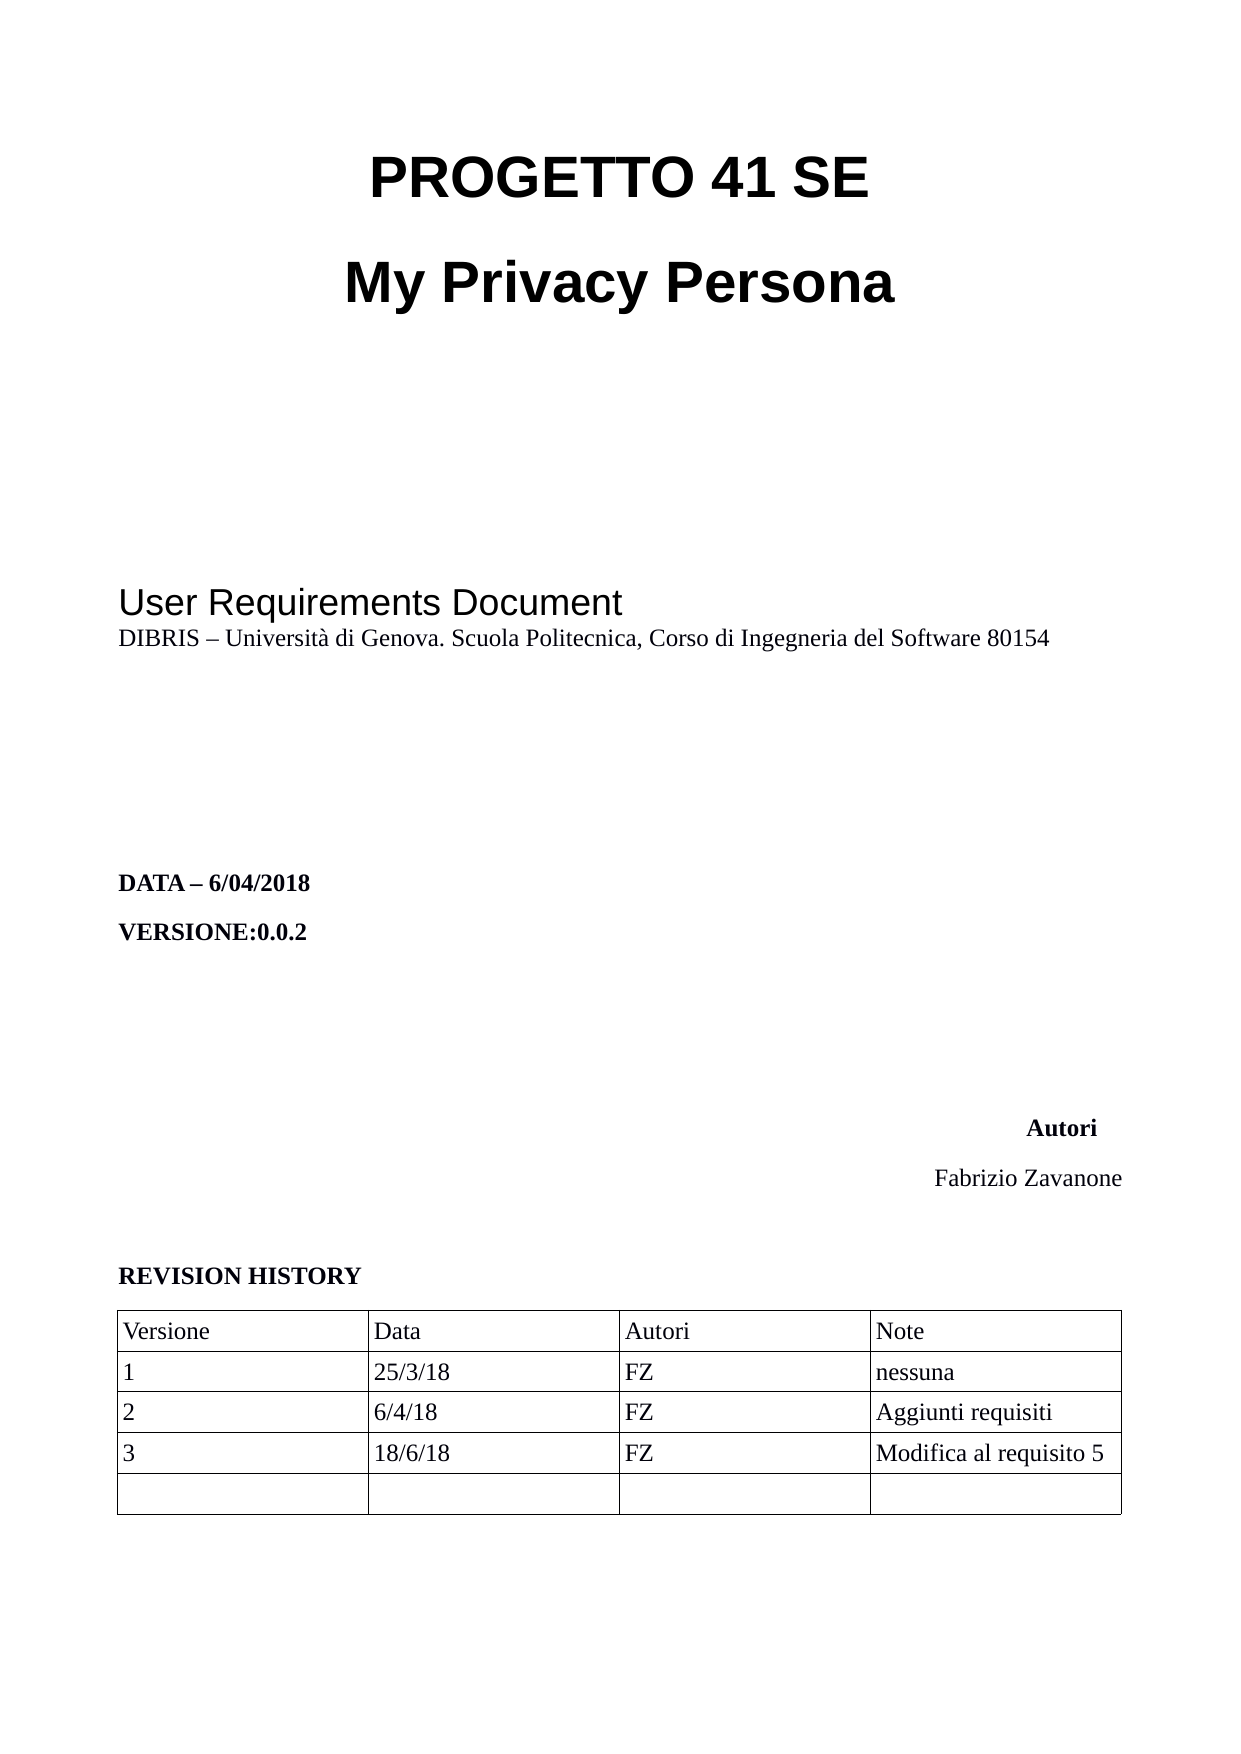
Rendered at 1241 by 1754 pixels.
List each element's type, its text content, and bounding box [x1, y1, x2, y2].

table_cell [871, 1474, 1121, 1513]
table_cell 2 [118, 1392, 368, 1432]
text REVISION HISTORY [118, 1261, 1122, 1289]
table_header Autori [620, 1311, 870, 1351]
text Autori [118, 1113, 1122, 1142]
table_cell 18/6/18 [369, 1433, 619, 1473]
table_cell 25/3/18 [369, 1352, 619, 1391]
table_cell Modifica al requisito 5 [871, 1433, 1121, 1473]
table_cell Aggiunti requisiti [871, 1392, 1121, 1432]
text DIBRIS – Università di Genova. Scuola Politecnica, Corso di Ingegneria del Software 80154 [118, 623, 1122, 652]
table_header Note [871, 1311, 1121, 1351]
text My Privacy Persona [118, 248, 1122, 315]
table_cell 6/4/18 [369, 1392, 619, 1432]
text VERSIONE:0.0.2 [118, 917, 1122, 946]
table_cell 3 [118, 1433, 368, 1473]
text DATA – 6/04/2018 [118, 868, 1122, 897]
table_header Versione [118, 1311, 368, 1351]
table_cell [118, 1474, 368, 1513]
text User Requirements Document [118, 580, 1122, 623]
text PROGETTO 41 SE [118, 143, 1122, 210]
text Fabrizio Zavanone [118, 1163, 1122, 1191]
table_cell [620, 1474, 870, 1513]
table_cell [369, 1474, 619, 1513]
table_header Data [369, 1311, 619, 1351]
table_cell FZ [620, 1392, 870, 1432]
table_cell 1 [118, 1352, 368, 1391]
table_cell FZ [620, 1352, 870, 1391]
table_cell FZ [620, 1433, 870, 1473]
table_cell nessuna [871, 1352, 1121, 1391]
